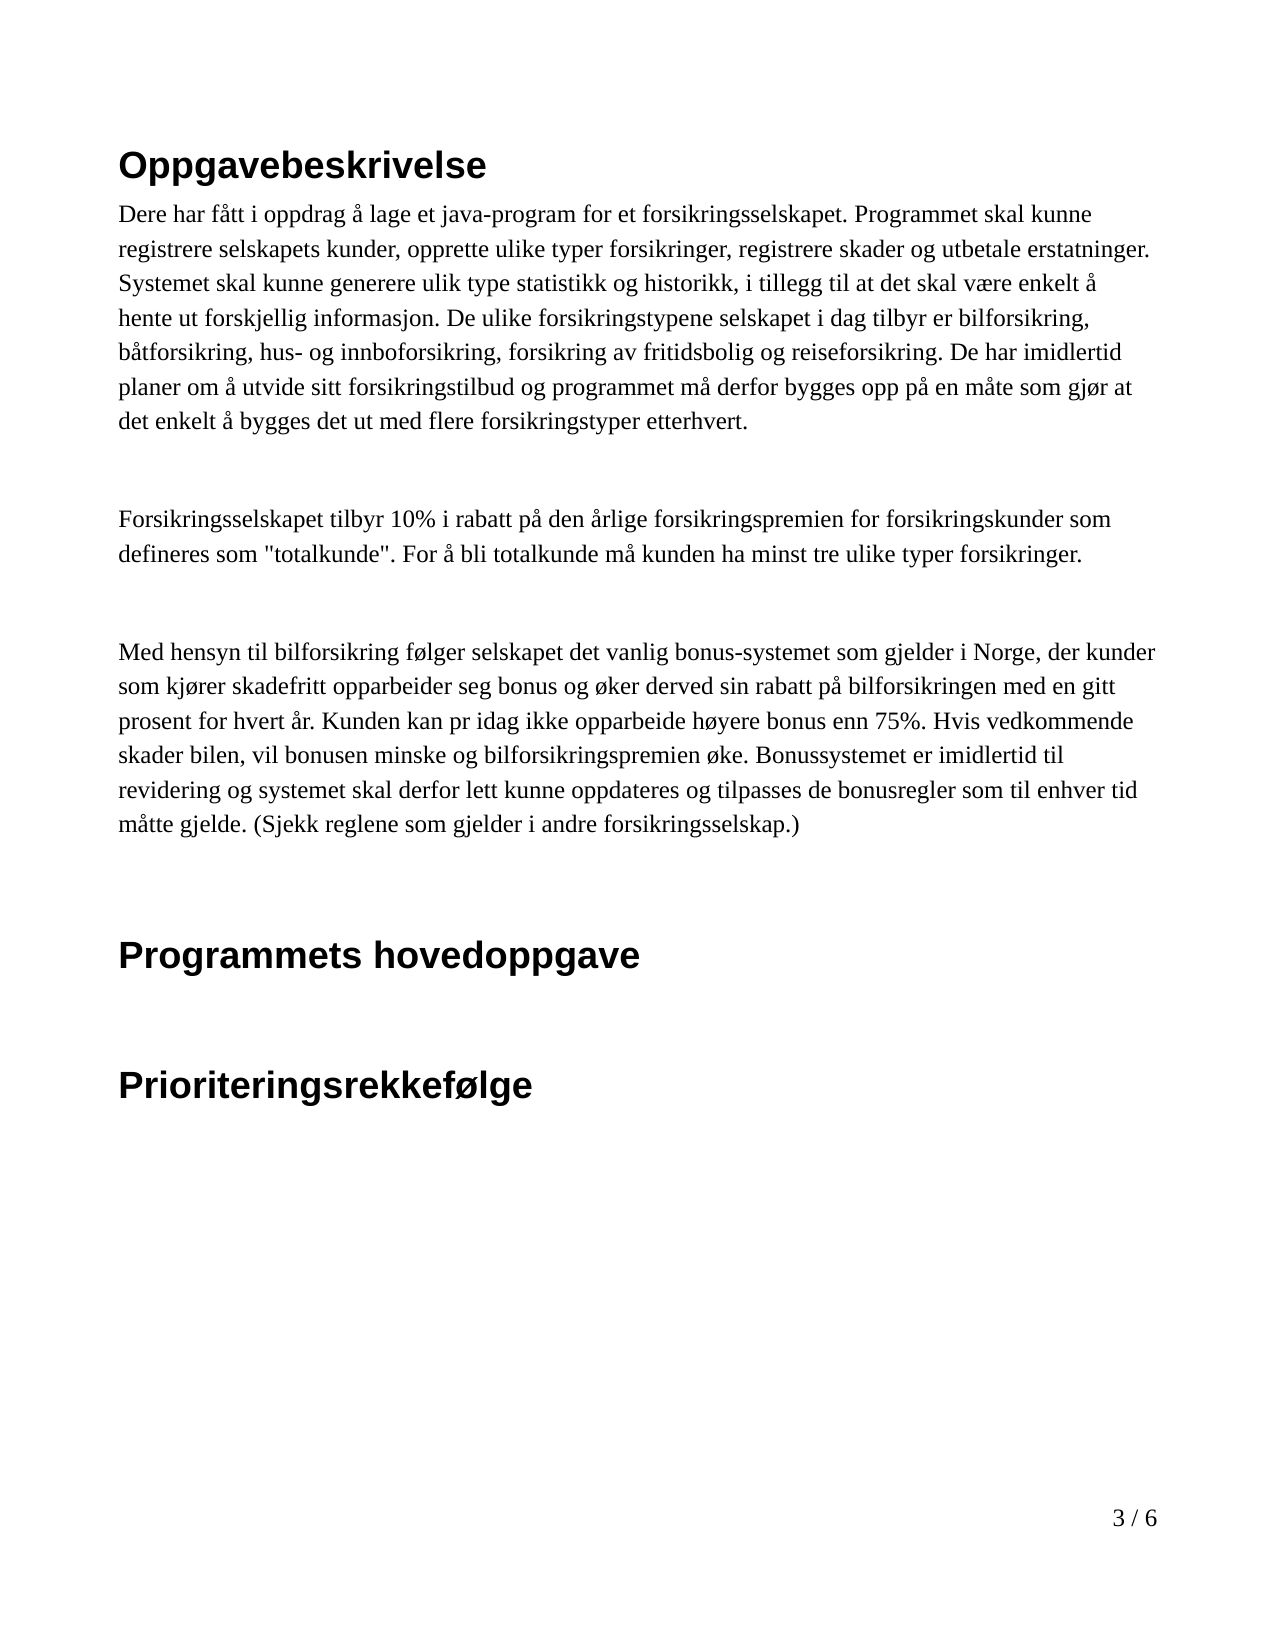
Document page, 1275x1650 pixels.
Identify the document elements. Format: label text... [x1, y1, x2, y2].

text Dere har fått i oppdrag å lage et java-program for et forsikringsselskapet. Programmet skal kunne registrere selskapets kunder, opprette ulike typer forsikringer, registrere skader og utbetale erstatninger. Systemet skal kunne generere ulik type statistikk og historikk, i tillegg til at det skal være enkelt å hente ut forskjellig informasjon. De ulike forsikringstypene selskapet i dag tilbyr er bilforsikring, båtforsikring, hus- og innboforsikring, forsikring av fritidsbolig og reiseforsikring. De har imidlertid planer om å utvide sitt forsikringstilbud og programmet må derfor bygges opp på en måte som gjør at det enkelt å bygges det ut med flere forsikringstyper etterhvert. [118, 199, 1157, 435]
subtitle Programmets hovedoppgave [118, 932, 1157, 976]
subtitle Oppgavebeskrivelse [118, 143, 1157, 187]
text Med hensyn til bilforsikring følger selskapet det vanlig bonus-systemet som gjelder i Norge, der kunder som kjører skadefritt opparbeider seg bonus og øker derved sin rabatt på bilforsikringen med en gitt prosent for hvert år. Kunden kan pr idag ikke opparbeide høyere bonus enn 75%. Hvis vedkommende skader bilen, vil bonusen minske og bilforsikringspremien øke. Bonussystemet er imidlertid til revidering og systemet skal derfor lett kunne oppdateres og tilpasses de bonusregler som til enhver tid måtte gjelde. (Sjekk reglene som gjelder i andre forsikringsselskap.) [118, 637, 1157, 838]
subtitle Prioriteringsrekkefølge [118, 1063, 1157, 1106]
text Forsikringsselskapet tilbyr 10% i rabatt på den årlige forsikringspremien for forsikringskunder som defineres som "totalkunde". For å bli totalkunde må kunden ha minst tre ulike typer forsikringer. [118, 504, 1157, 567]
